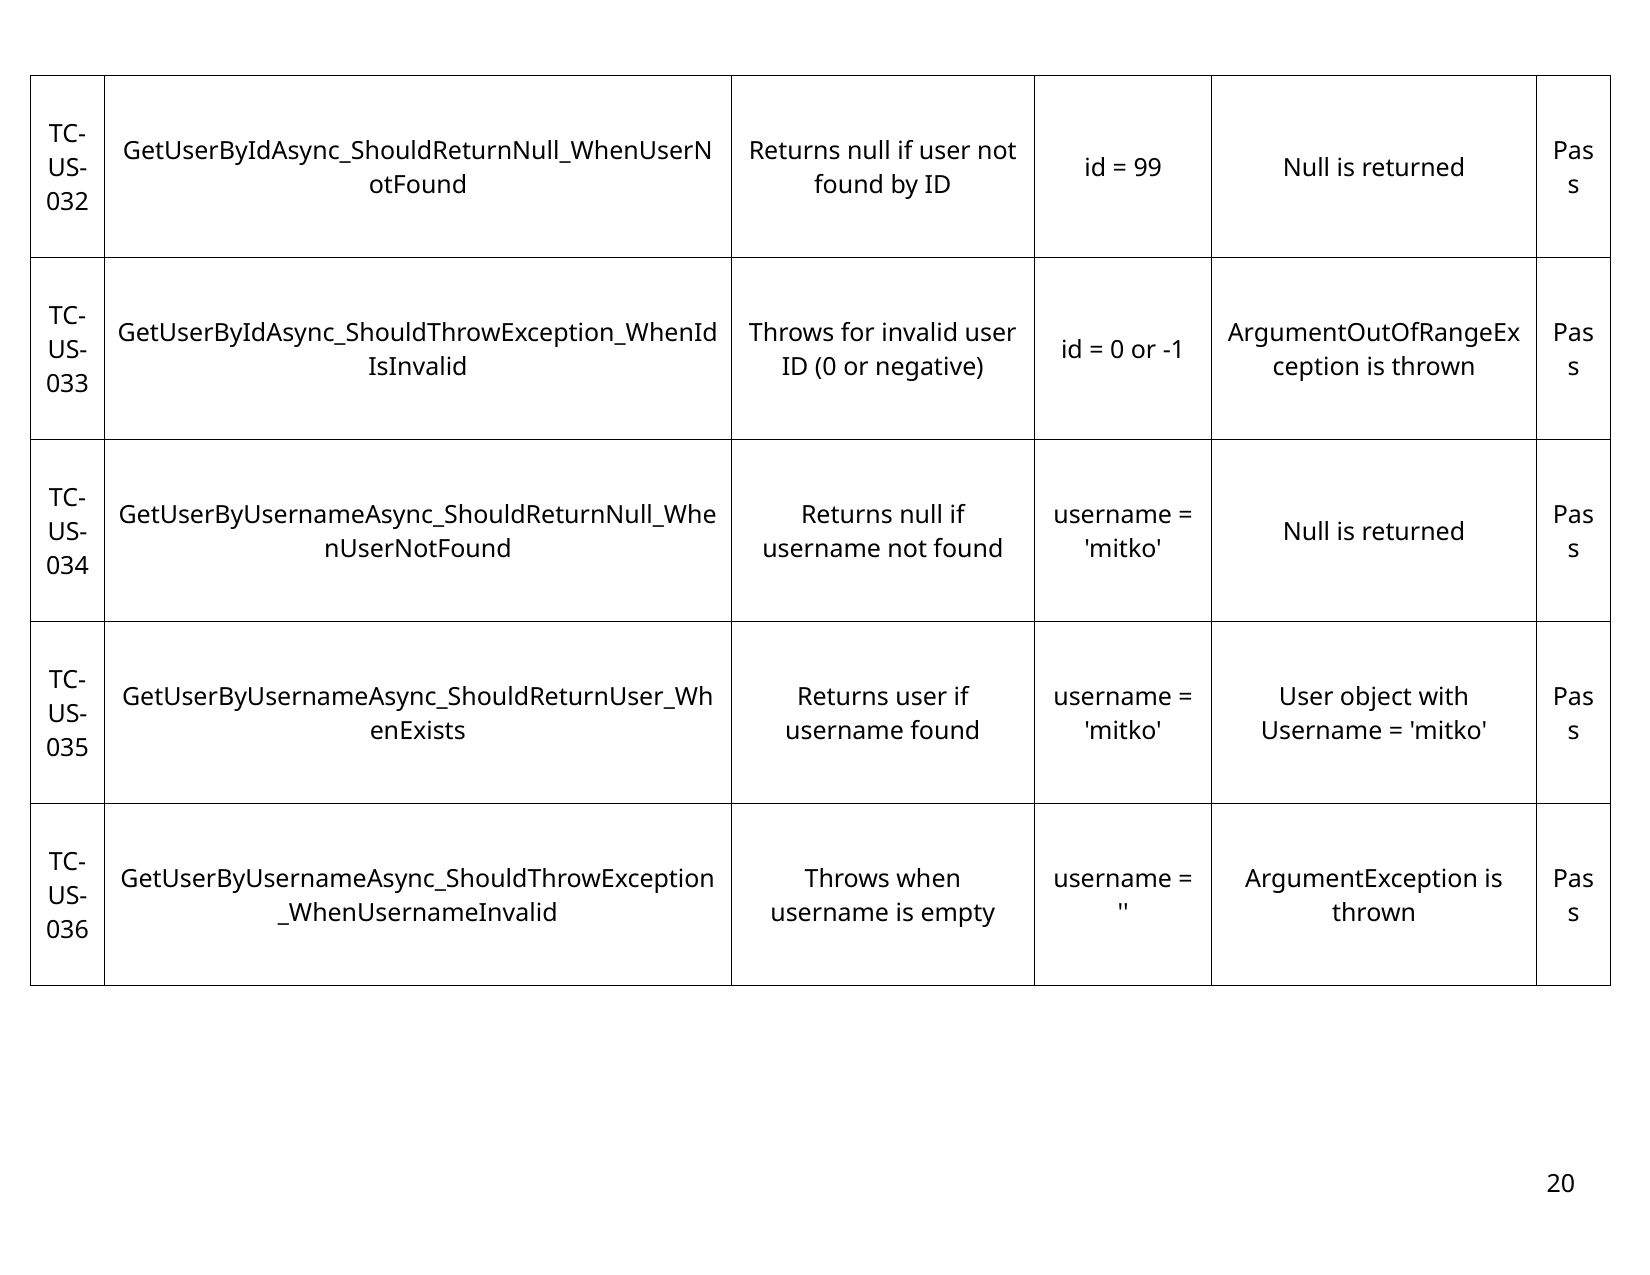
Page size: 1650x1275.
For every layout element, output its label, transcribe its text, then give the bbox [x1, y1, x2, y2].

table_cell GetUserByUsernameAsync_ShouldReturnNull_WhenUserNotFound [105, 440, 731, 621]
table_cell Pass [1537, 76, 1610, 257]
table_cell TC-US-034 [31, 440, 104, 621]
table_cell Pass [1537, 804, 1610, 985]
table_cell TC-US-033 [31, 258, 104, 439]
table_cell GetUserByUsernameAsync_ShouldThrowException_WhenUsernameInvalid [105, 804, 731, 985]
table_cell Throws when username is empty [732, 804, 1034, 985]
table_cell id = 0 or -1 [1035, 258, 1211, 439]
table_cell GetUserByIdAsync_ShouldReturnNull_WhenUserNotFound [105, 76, 731, 257]
table_cell TC-US-032 [31, 76, 104, 257]
table_cell Returns user if username found [732, 622, 1034, 803]
table_cell Returns null if user not found by ID [732, 76, 1034, 257]
table_cell GetUserByIdAsync_ShouldThrowException_WhenIdIsInvalid [105, 258, 731, 439]
table_cell Pass [1537, 622, 1610, 803]
table_cell TC-US-035 [31, 622, 104, 803]
table_cell Null is returned [1212, 440, 1536, 621]
table_cell username = 'mitko' [1035, 440, 1211, 621]
table_cell Pass [1537, 440, 1610, 621]
table_cell GetUserByUsernameAsync_ShouldReturnUser_WhenExists [105, 622, 731, 803]
table_cell Returns null if username not found [732, 440, 1034, 621]
table_cell id = 99 [1035, 76, 1211, 257]
table_cell Pass [1537, 258, 1610, 439]
table_cell username = 'mitko' [1035, 622, 1211, 803]
table_cell ArgumentOutOfRangeException is thrown [1212, 258, 1536, 439]
table_cell Throws for invalid user ID (0 or negative) [732, 258, 1034, 439]
table_cell username = '' [1035, 804, 1211, 985]
table_cell ArgumentException is thrown [1212, 804, 1536, 985]
table_cell Null is returned [1212, 76, 1536, 257]
table_cell User object with Username = 'mitko' [1212, 622, 1536, 803]
table_cell TC-US-036 [31, 804, 104, 985]
